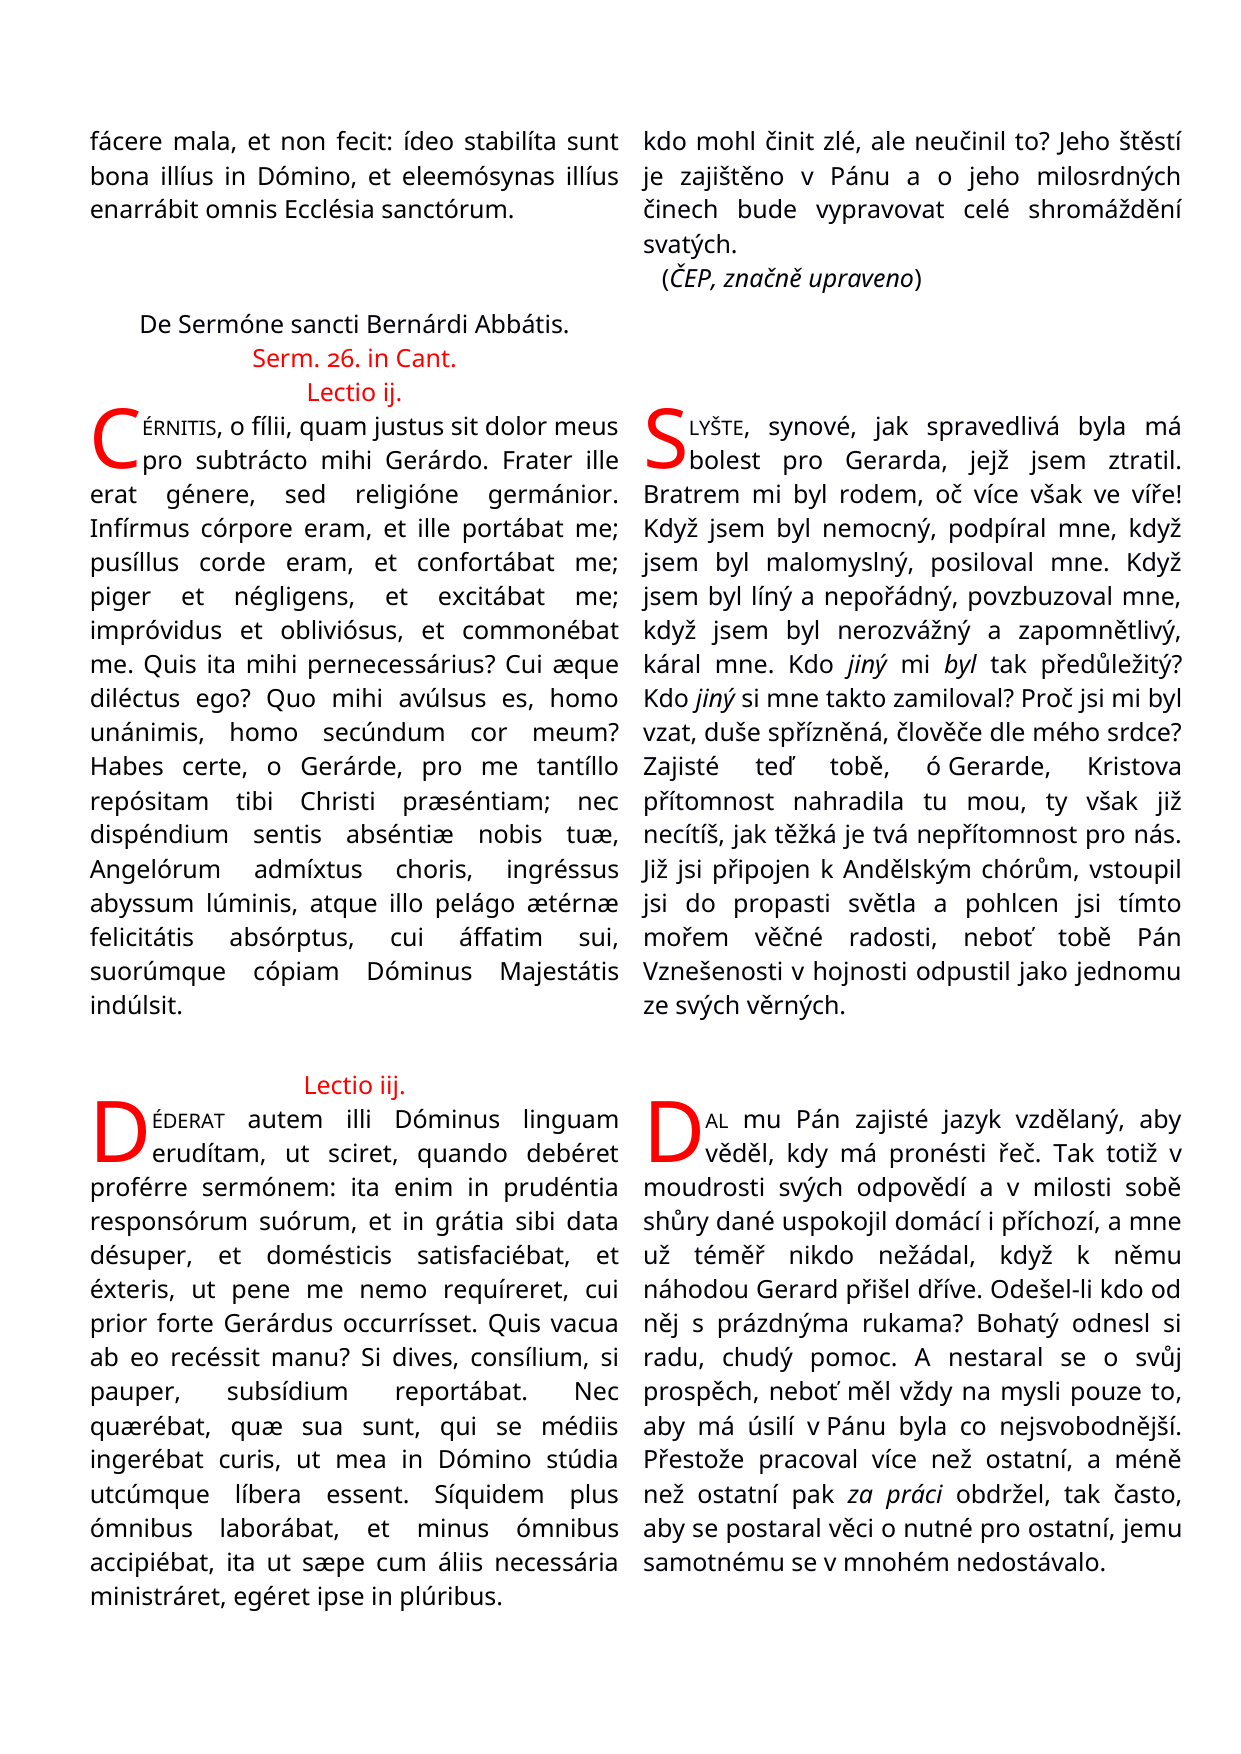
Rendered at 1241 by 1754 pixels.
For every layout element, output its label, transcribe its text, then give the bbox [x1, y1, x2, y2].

table_cell Lectio iij. Déderat autem illi Dóminus linguam erudítam, ut sciret, quando debéret proférre sermónem: ita enim in prudéntia responsórum suórum, et in grátia sibi data désuper, et domésticis satisfaciébat, et éxteris, ut pene me nemo requíreret, cui prior forte Gerárdus occurrísset. Quis vacua ab eo recéssit manu? Si dives, consílium, si pauper, subsídium reportábat. Nec quærébat, quæ sua sunt, qui se médiis ingerébat curis, ut mea in Dómino stúdia utcúmque líbera essent. Síquidem plus ómnibus laborábat, et minus ómnibus accipiébat, ita ut sæpe cum áliis necessária ministráret, egéret ipse in plúribus. [78, 1062, 631, 1618]
table_cell In I. Nocturno De libro Ecclesiástici. Lectio j. Cap. 31. Beátus vir, qui invéntus est sine mácula: et qui post aurum non ábiit, nec sperávit in pecúnia‚ et thesáuris. Quis est hic, et laudábimus eum? fecit enim mirabília in vita sua. Qui probátus est in illo, et perféctus est, erit illi glória ætérna: qui pótuit transgrédi, et non est transgréssus: fácere mala, et non fecit: ídeo stabilíta sunt bona illíus in Dómino, et eleemósynas illíus enarrábit omnis Ecclésia sanctórum. [78, 118, 631, 300]
table_cell De Sermóne sancti Bernárdi Abbátis. Serm. 26. in Cant. Lectio ij. Cérnitis, o fílii, quam justus sit dolor meus pro subtrácto mihi Gerárdo. Frater ille erat génere, sed religióne germánior. Infírmus córpore eram, et ille portábat me; pusíllus corde eram, et confortábat me; piger et négligens, et excitábat me; impróvidus et obliviósus, et commonébat me. Quis ita mihi pernecessárius? Cui æque diléctus ego? Quo mihi avúlsus es, homo unánimis, homo secúndum cor meum? Habes certe, o Gerárde, pro me tantíllo repósitam tibi Christi præséntiam; nec dispéndium sentis abséntiæ nobis tuæ, Angelórum admíxtus choris, ingréssus abyssum lúminis, atque illo pelágo ætérnæ felicitátis absórptus, cui áffatim sui, suorúmque cópiam Dóminus Majestátis indúlsit. [78, 300, 631, 1062]
table_cell Dal mu Pán zajisté jazyk vzdělaný, aby věděl, kdy má pronésti řeč. Tak totiž v moudrosti svých odpovědí a v milosti sobě shůry dané uspokojil domácí i příchozí, a mne už téměř nikdo nežádal, když k němu náhodou Gerard přišel dříve. Odešel-li kdo od něj s prázdnýma rukama? Bohatý odnesl si radu, chudý pomoc. A nestaral se o svůj prospěch, neboť měl vždy na mysli pouze to, aby má úsilí v Pánu byla co nejsvobodnější. Přestože pracoval více než ostatní, a méně než ostatní pak za práci obdržel, tak často, aby se postaral věci o nutné pro ostatní, jemu samotnému se v mnohém nedostávalo. [631, 1062, 1194, 1618]
table_cell Slyšte, synové, jak spravedlivá byla má bolest pro Gerarda, jejž jsem ztratil. Bratrem mi byl rodem, oč více však ve víře! Když jsem byl nemocný, podpíral mne, když jsem byl malomyslný, posiloval mne. Když jsem byl líný a nepořádný, povzbuzoval mne, když jsem byl nerozvážný a zapomnětlivý, káral mne. Kdo jiný mi byl tak předůležitý? Kdo jiný si mne takto zamiloval? Proč jsi mi byl vzat, duše spřízněná, člověče dle mého srdce? Zajisté teď tobě, ó Gerarde, Kristova přítomnost nahradila tu mou, ty však již necítíš, jak těžká je tvá nepřítomnost pro nás. Již jsi připojen k Andělským chórům, vstoupil jsi do propasti světla a pohlcen jsi tímto mořem věčné radosti, neboť tobě Pán Vznešenosti v hojnosti odpustil jako jednomu ze svých věrných. [631, 300, 1194, 1062]
table_cell Blaze muži, který byl shledán bez poskvrny a za zlatem se nepachtí. Kdo je takový? Abychom jej chválili! Neboť podivuhodné věci on činil ve svém životě. Kdo obstál v pokušení a zůstal neporušený? Bude to jeho slávou na věky. Kdo se mohl dopouštět přestupků, ale nedopustil se jich, kdo mohl činit zlé, ale neučinil to? Jeho štěstí je zajištěno v Pánu a o jeho milosrdných činech bude vypravovat celé shromáždění svatých. (ČEP, značně upraveno) [631, 118, 1194, 300]
